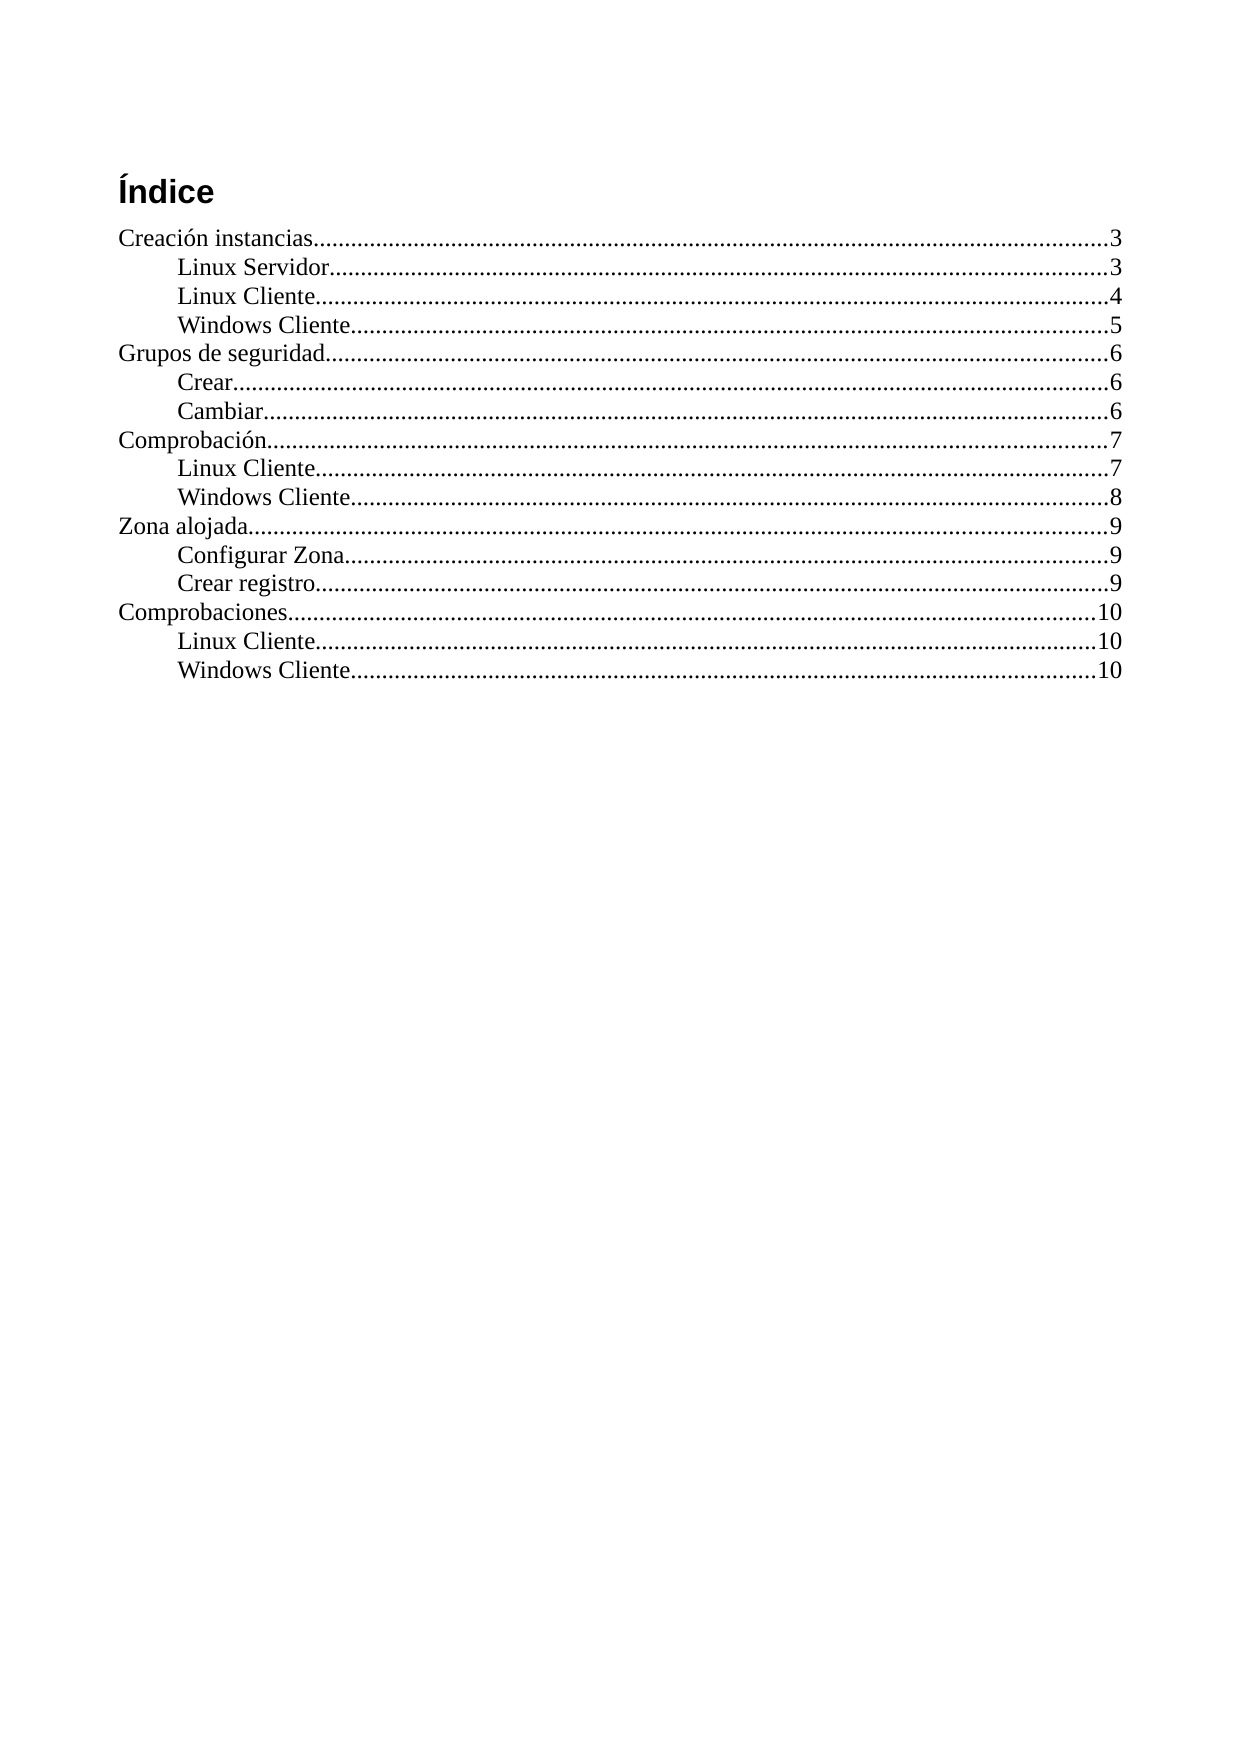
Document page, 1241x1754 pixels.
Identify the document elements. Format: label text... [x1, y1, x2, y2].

text Cambiar 6 [177, 396, 1122, 425]
text Linux Servidor 3 [177, 252, 1122, 281]
text Comprobación 7 [118, 425, 1122, 453]
text Linux Cliente 4 [177, 281, 1122, 310]
text Configurar Zona 9 [177, 540, 1122, 568]
text Crear 6 [177, 367, 1122, 396]
text Windows Cliente 5 [177, 310, 1122, 338]
text Windows Cliente 10 [177, 655, 1122, 683]
subtitle Índice [118, 173, 1122, 211]
text Grupos de seguridad 6 [118, 338, 1122, 367]
text Linux Cliente 10 [177, 626, 1122, 655]
text Comprobaciones 10 [118, 597, 1122, 626]
text Linux Cliente 7 [177, 453, 1122, 482]
text Creación instancias 3 [118, 223, 1122, 252]
text Crear registro 9 [177, 568, 1122, 597]
text Zona alojada 9 [118, 511, 1122, 540]
text Windows Cliente 8 [177, 482, 1122, 511]
